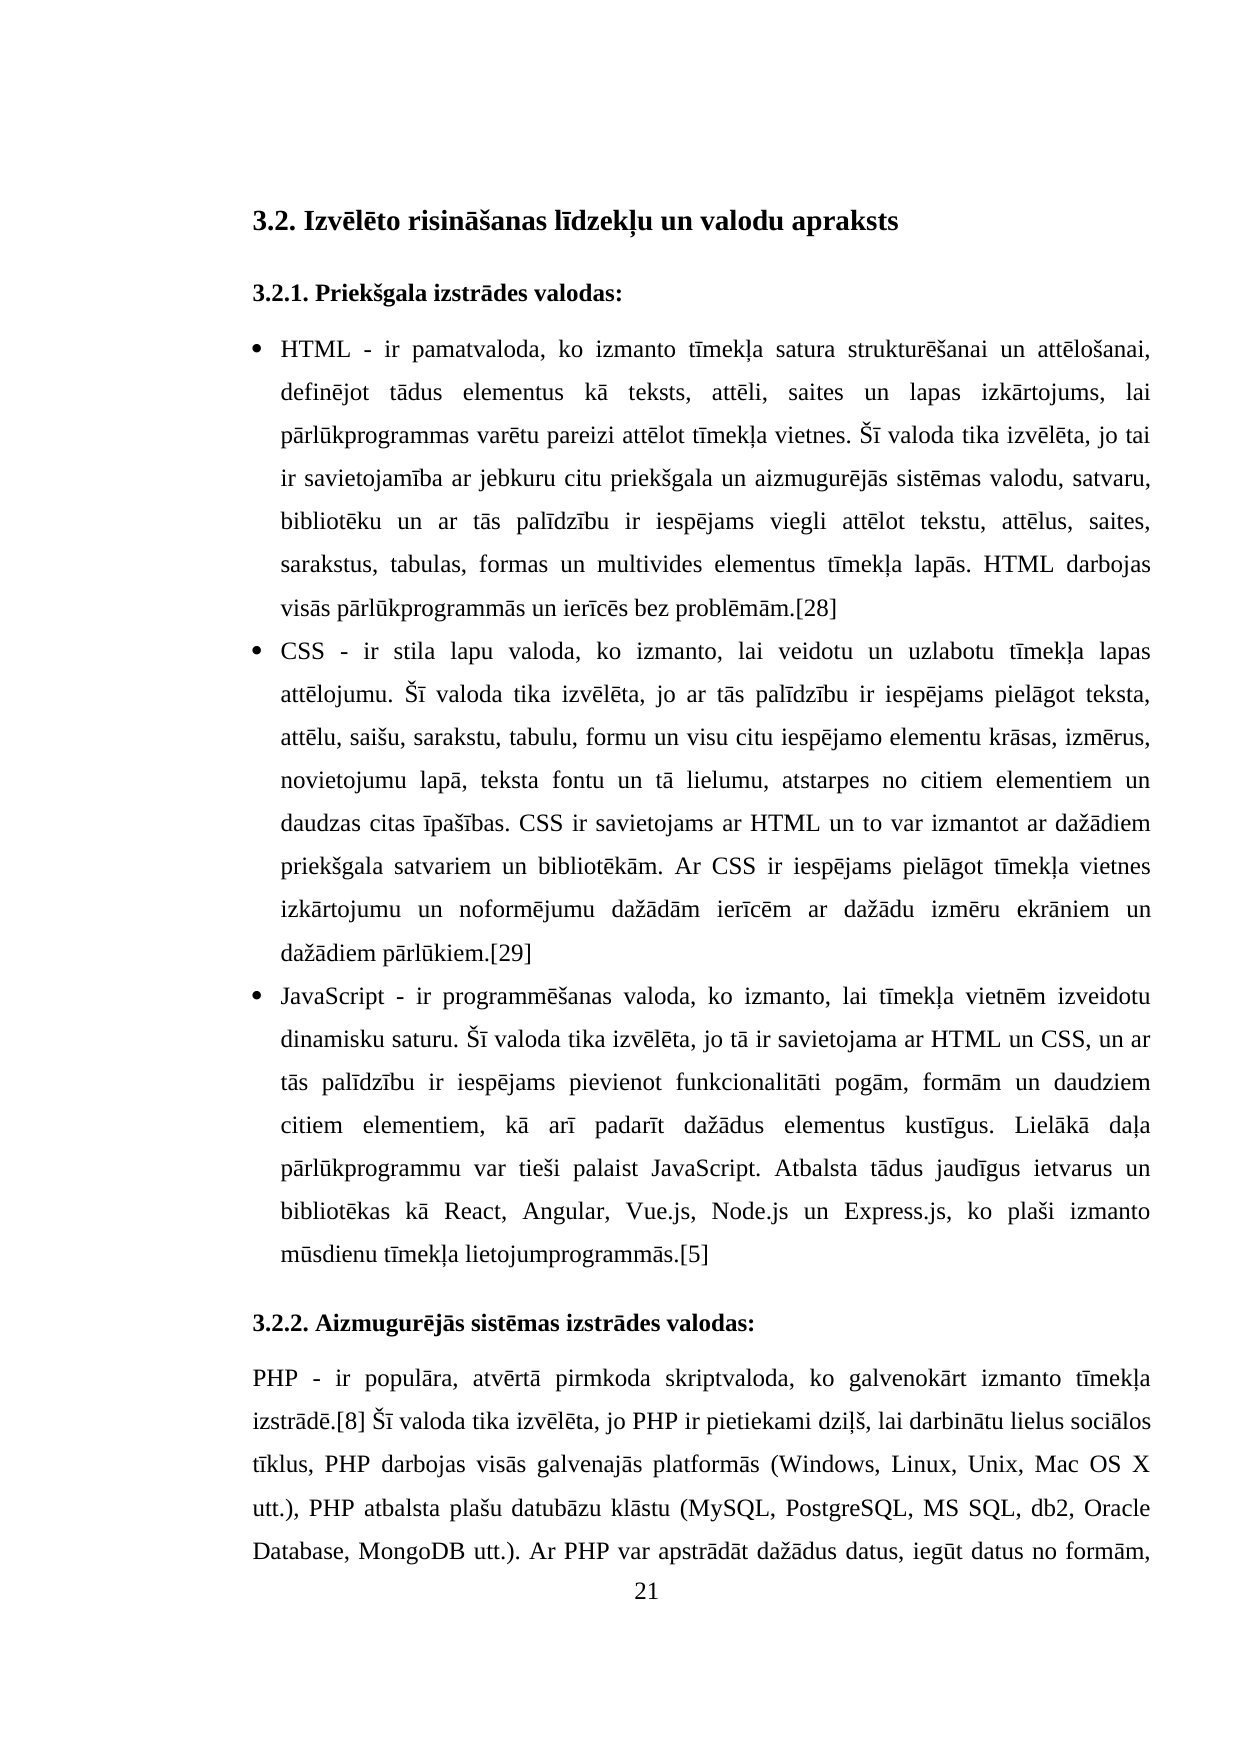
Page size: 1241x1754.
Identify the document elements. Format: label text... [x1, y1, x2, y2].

subtitle 3.2. Izvēlēto risināšanas līdzekļu un valodu apraksts [252, 203, 1152, 236]
list HTML - ir pamatvaloda, ko izmanto tīmekļa satura strukturēšanai un attēlošanai, definējot tādus elementus kā teksts, attēli, saites un lapas izkārtojums, lai pārlūkprogrammas varētu pareizi attēlot tīmekļa vietnes. Šī valoda tika izvēlēta, jo tai ir savietojamība ar jebkuru citu priekšgala un aizmugurējās sistēmas valodu, satvaru, bibliotēku un ar tās palīdzību ir iespējams viegli attēlot tekstu, attēlus, saites, sarakstus, tabulas, formas un multivides elementus tīmekļa lapās. HTML darbojas visās pārlūkprogrammās un ierīcēs bez problēmām.[28] [252, 334, 1152, 621]
subtitle 3.2.1. Priekšgala izstrādes valodas: [252, 278, 1152, 307]
list PHP - ir populāra, atvērtā pirmkoda skriptvaloda, ko galvenokārt izmanto tīmekļa izstrādē.[8] Šī valoda tika izvēlēta, jo PHP ir pietiekami dziļš, lai darbinātu lielus sociālos tīklus, PHP darbojas visās galvenajās platformās (Windows, Linux, Unix, Mac OS X utt.), PHP atbalsta plašu datubāzu klāstu (MySQL, PostgreSQL, MS SQL, db2, Oracle Database, MongoDB utt.). Ar PHP var apstrādāt dažādus datus, iegūt datus no formām, [252, 1363, 1152, 1564]
list CSS - ir stila lapu valoda, ko izmanto, lai veidotu un uzlabotu tīmekļa lapas attēlojumu. Šī valoda tika izvēlēta, jo ar tās palīdzību ir iespējams pielāgot teksta, attēlu, saišu, sarakstu, tabulu, formu un visu citu iespējamo elementu krāsas, izmērus, novietojumu lapā, teksta fontu un tā lielumu, atstarpes no citiem elementiem un daudzas citas īpašības. CSS ir savietojams ar HTML un to var izmantot ar dažādiem priekšgala satvariem un bibliotēkām. Ar CSS ir iespējams pielāgot tīmekļa vietnes izkārtojumu un noformējumu dažādām ierīcēm ar dažādu izmēru ekrāniem un dažādiem pārlūkiem.[29] [252, 636, 1152, 966]
list JavaScript - ir programmēšanas valoda, ko izmanto, lai tīmekļa vietnēm izveidotu dinamisku saturu. Šī valoda tika izvēlēta, jo tā ir savietojama ar HTML un CSS, un ar tās palīdzību ir iespējams pievienot funkcionalitāti pogām, formām un daudziem citiem elementiem, kā arī padarīt dažādus elementus kustīgus. Lielākā daļa pārlūkprogrammu var tieši palaist JavaScript. Atbalsta tādus jaudīgus ietvarus un bibliotēkas kā React, Angular, Vue.js, Node.js un Express.js, ko plaši izmanto mūsdienu tīmekļa lietojumprogrammās.[5] [252, 981, 1152, 1268]
subtitle 3.2.2. Aizmugurējās sistēmas izstrādes valodas: [252, 1308, 1152, 1336]
